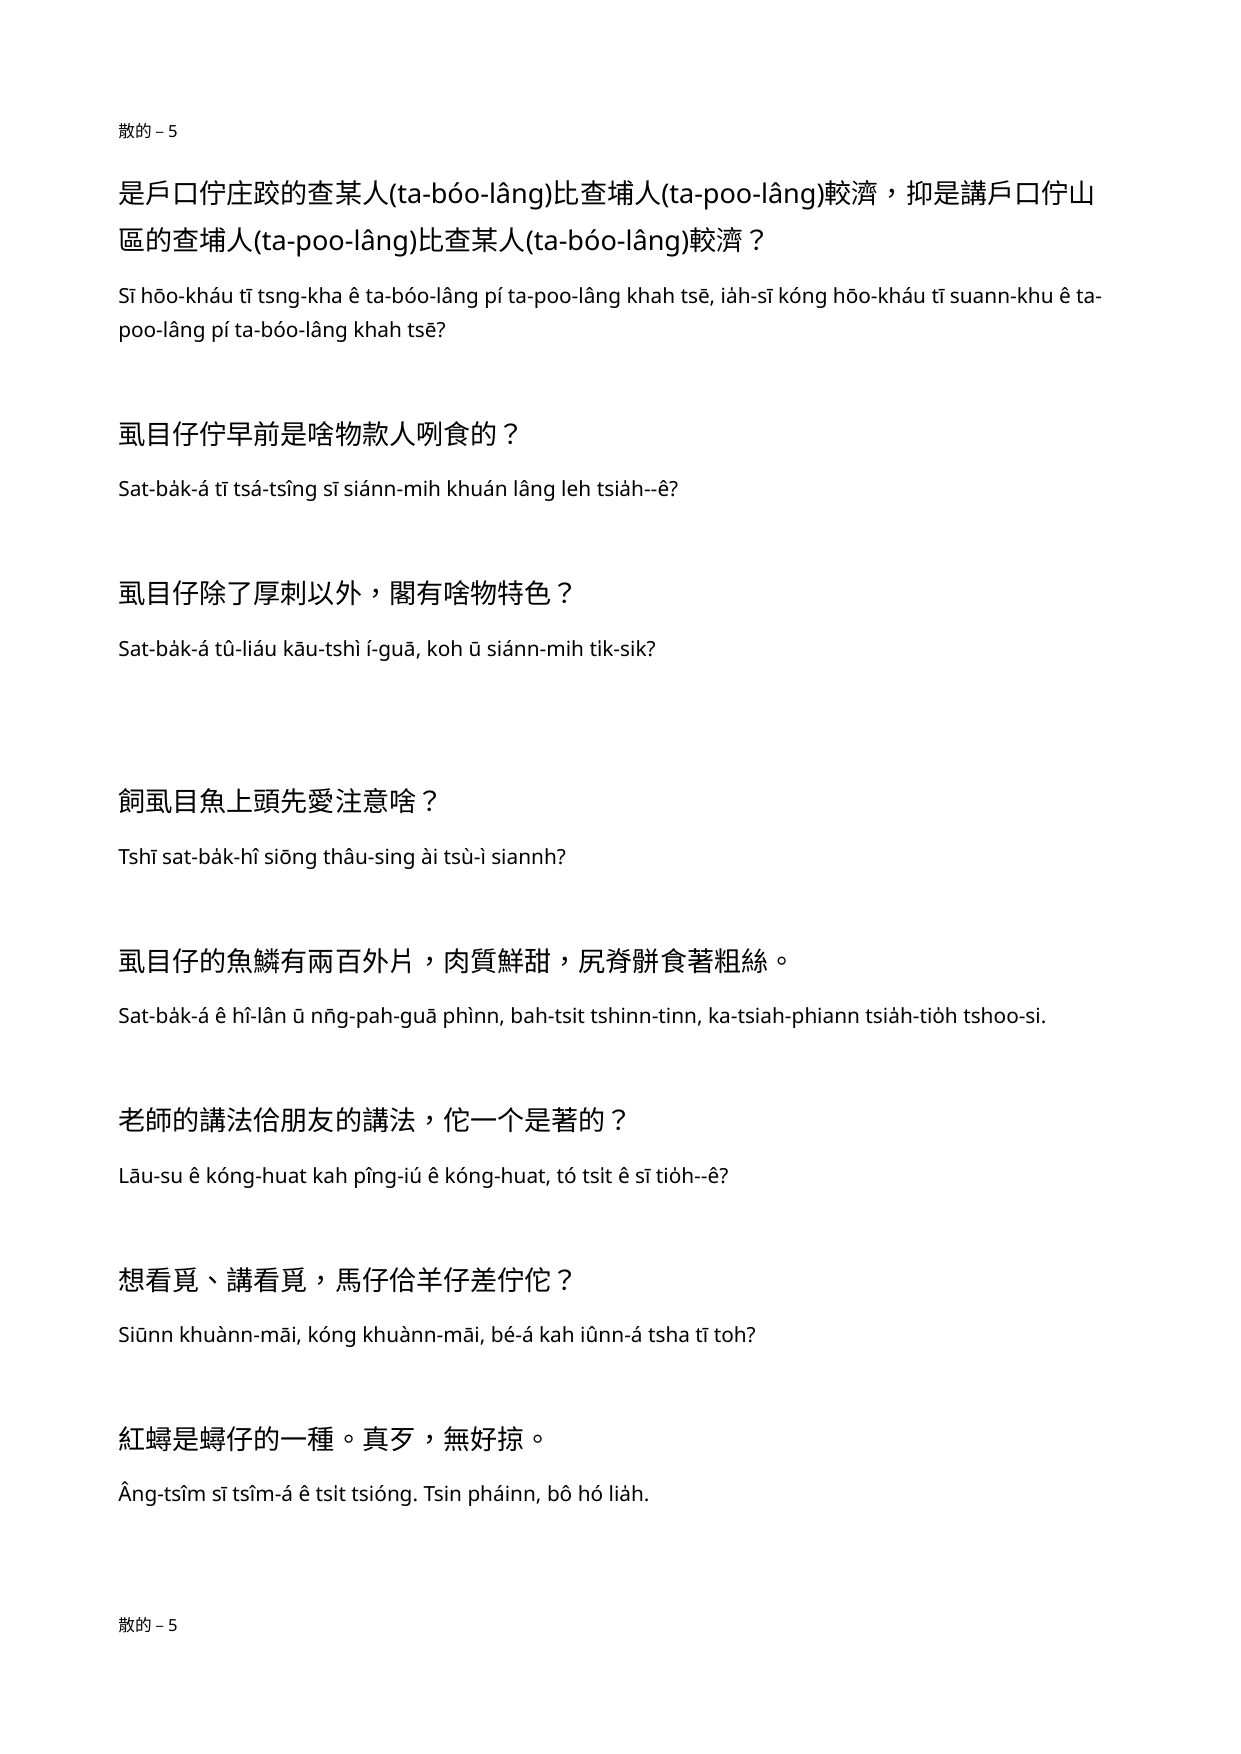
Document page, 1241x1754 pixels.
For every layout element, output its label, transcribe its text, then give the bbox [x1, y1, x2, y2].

text 虱目仔除了厚刺以外，閣有啥物特色？ [118, 572, 1122, 611]
text Sat-ba̍k-á tû-liáu kāu-tshì í-guā, koh ū siánn-mih ti̍k-sik? [118, 634, 1122, 662]
text 紅蟳是蟳仔的一種。真歹，無好掠。 [118, 1418, 1122, 1457]
text Siūnn khuànn-māi, kóng khuànn-māi, bé-á kah iûnn-á tsha tī toh? [118, 1320, 1122, 1349]
text 飼虱目魚上頭先愛注意啥？ [118, 780, 1122, 820]
text Lāu-su ê kóng-huat kah pîng-iú ê kóng-huat, tó tsi̍t ê sī tio̍h--ê? [118, 1161, 1122, 1189]
text Sī hōo-kháu tī tsng-kha ê ta-bóo-lâng pí ta-poo-lâng khah tsē, ia̍h-sī kóng hōo-kháu tī suann-khu ê ta-poo-lâng pí ta-bóo-lâng khah tsē? [118, 281, 1122, 343]
text Sat-ba̍k-á tī tsá-tsîng sī siánn-mih khuán lâng leh tsia̍h--ê? [118, 474, 1122, 503]
text 是戶口佇庄跤的查某人(ta-bóo-lâng)比查埔人(ta-poo-lâng)較濟，抑是講戶口佇山區的查埔人(ta-poo-lâng)比查某人(ta-bóo-lâng)較濟？ [118, 172, 1122, 258]
text 虱目仔佇早前是啥物款人咧食的？ [118, 413, 1122, 452]
text Âng-tsîm sī tsîm-á ê tsi̍t tsióng. Tsin pháinn, bô hó lia̍h. [118, 1479, 1122, 1508]
text Tshī sat-ba̍k-hî siōng thâu-sing ài tsù-ì siannh? [118, 842, 1122, 871]
text Sat-ba̍k-á ê hî-lân ū nn̄g-pah-guā phìnn, bah-tsit tshinn-tinn, ka-tsiah-phiann tsia̍h-tio̍h tshoo-si. [118, 1001, 1122, 1030]
text 想看覓、講看覓，馬仔佮羊仔差佇佗？ [118, 1258, 1122, 1298]
text 虱目仔的魚鱗有兩百外片，肉質鮮甜，尻脊骿食著粗絲。 [118, 940, 1122, 979]
text 老師的講法佮朋友的講法，佗一个是著的？ [118, 1099, 1122, 1138]
